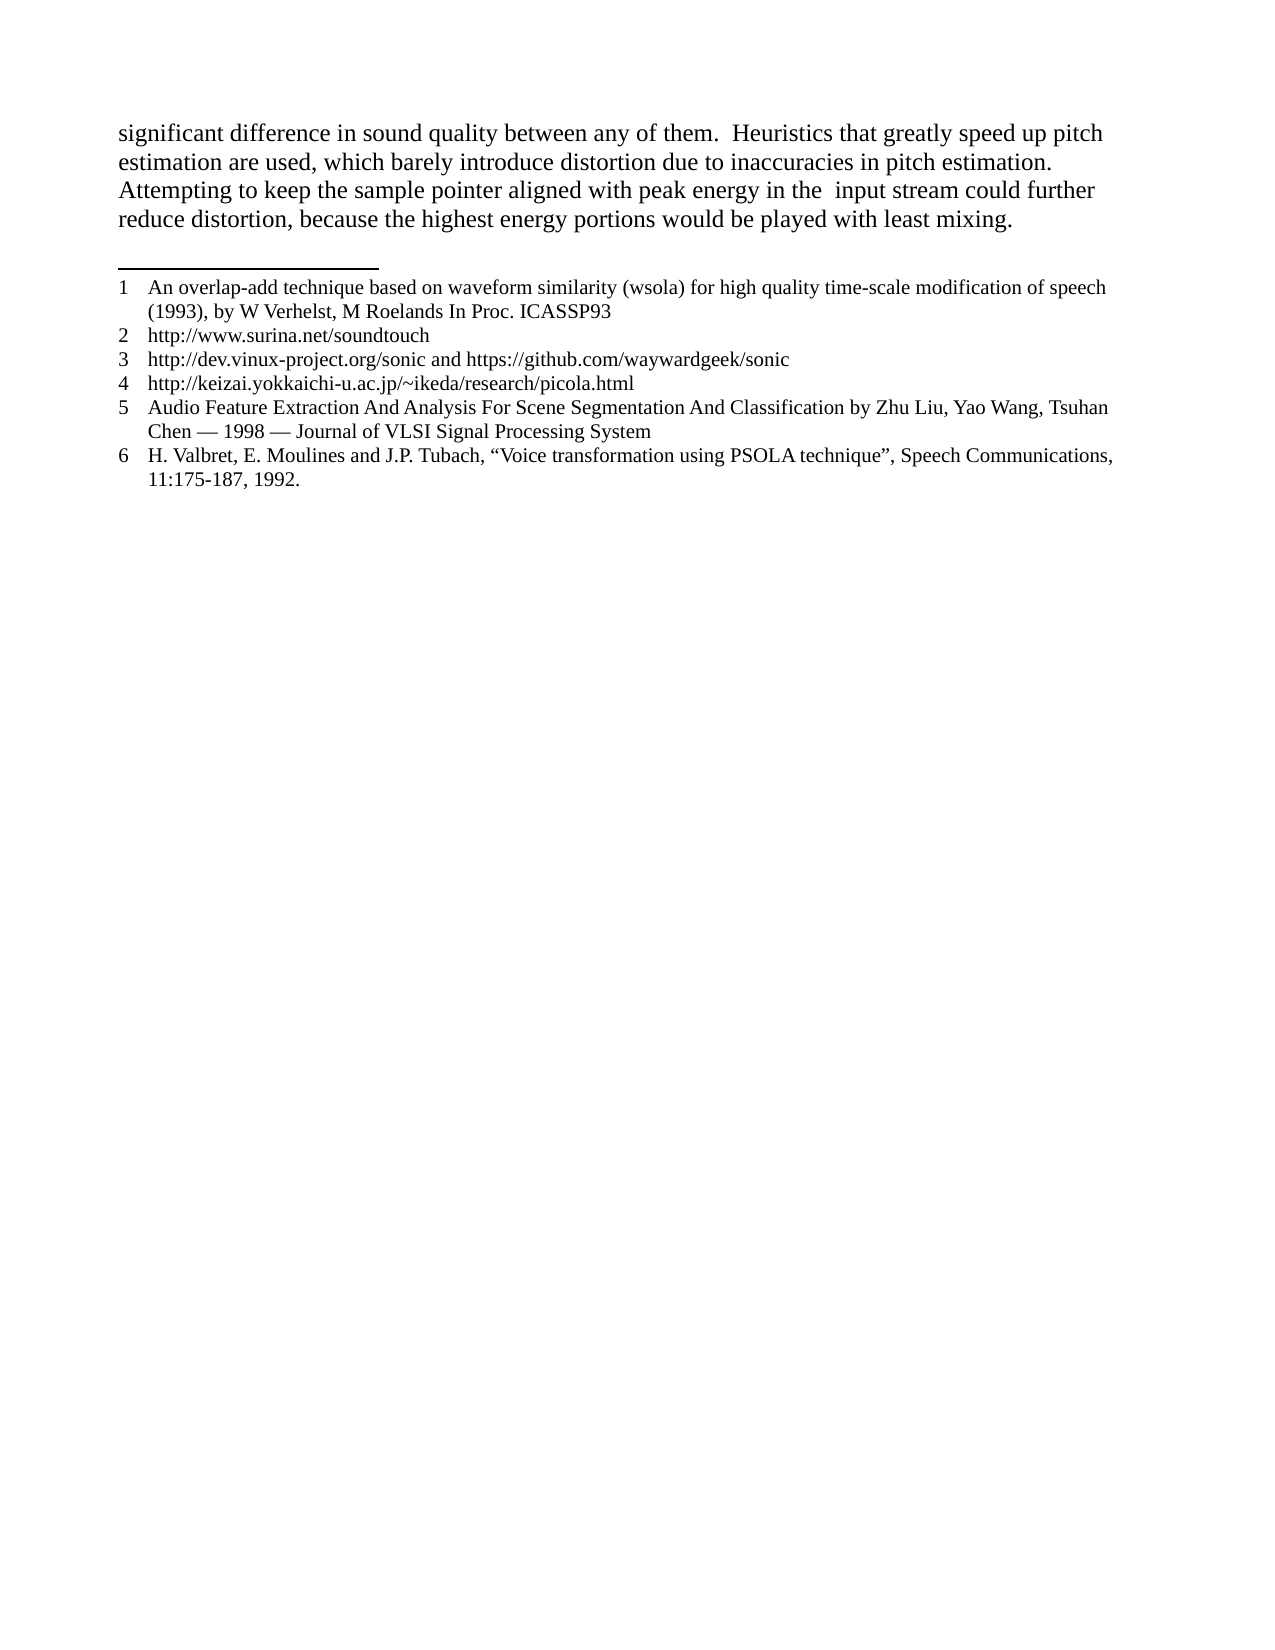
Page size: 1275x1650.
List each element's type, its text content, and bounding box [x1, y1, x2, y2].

text significant difference in sound quality between any of them. Heuristics that greatly speed up pitch estimation are used, which barely introduce distortion due to inaccuracies in pitch estimation. Attempting to keep the sample pointer aligned with peak energy in the input stream could further reduce distortion, because the highest energy portions would be played with least mixing. [118, 118, 1157, 233]
text An overlap-add technique based on waveform similarity (wsola) for high quality time-scale modification of speech (1993), by W Verhelst, M Roelands In Proc. ICASSP93 [118, 275, 1157, 323]
text http://keizai.yokkaichi-u.ac.jp/~ikeda/research/picola.html [118, 371, 1157, 395]
text http://www.surina.net/soundtouch [118, 323, 1157, 347]
text http://dev.vinux-project.org/sonic and https://github.com/waywardgeek/sonic [118, 347, 1157, 371]
text H. Valbret, E. Moulines and J.P. Tubach, “Voice transformation using PSOLA technique”, Speech Communications, 11:175-187, 1992. [118, 443, 1157, 491]
text Audio Feature Extraction And Analysis For Scene Segmentation And Classification by Zhu Liu, Yao Wang, Tsuhan Chen — 1998 — Journal of VLSI Signal Processing System [118, 395, 1157, 443]
